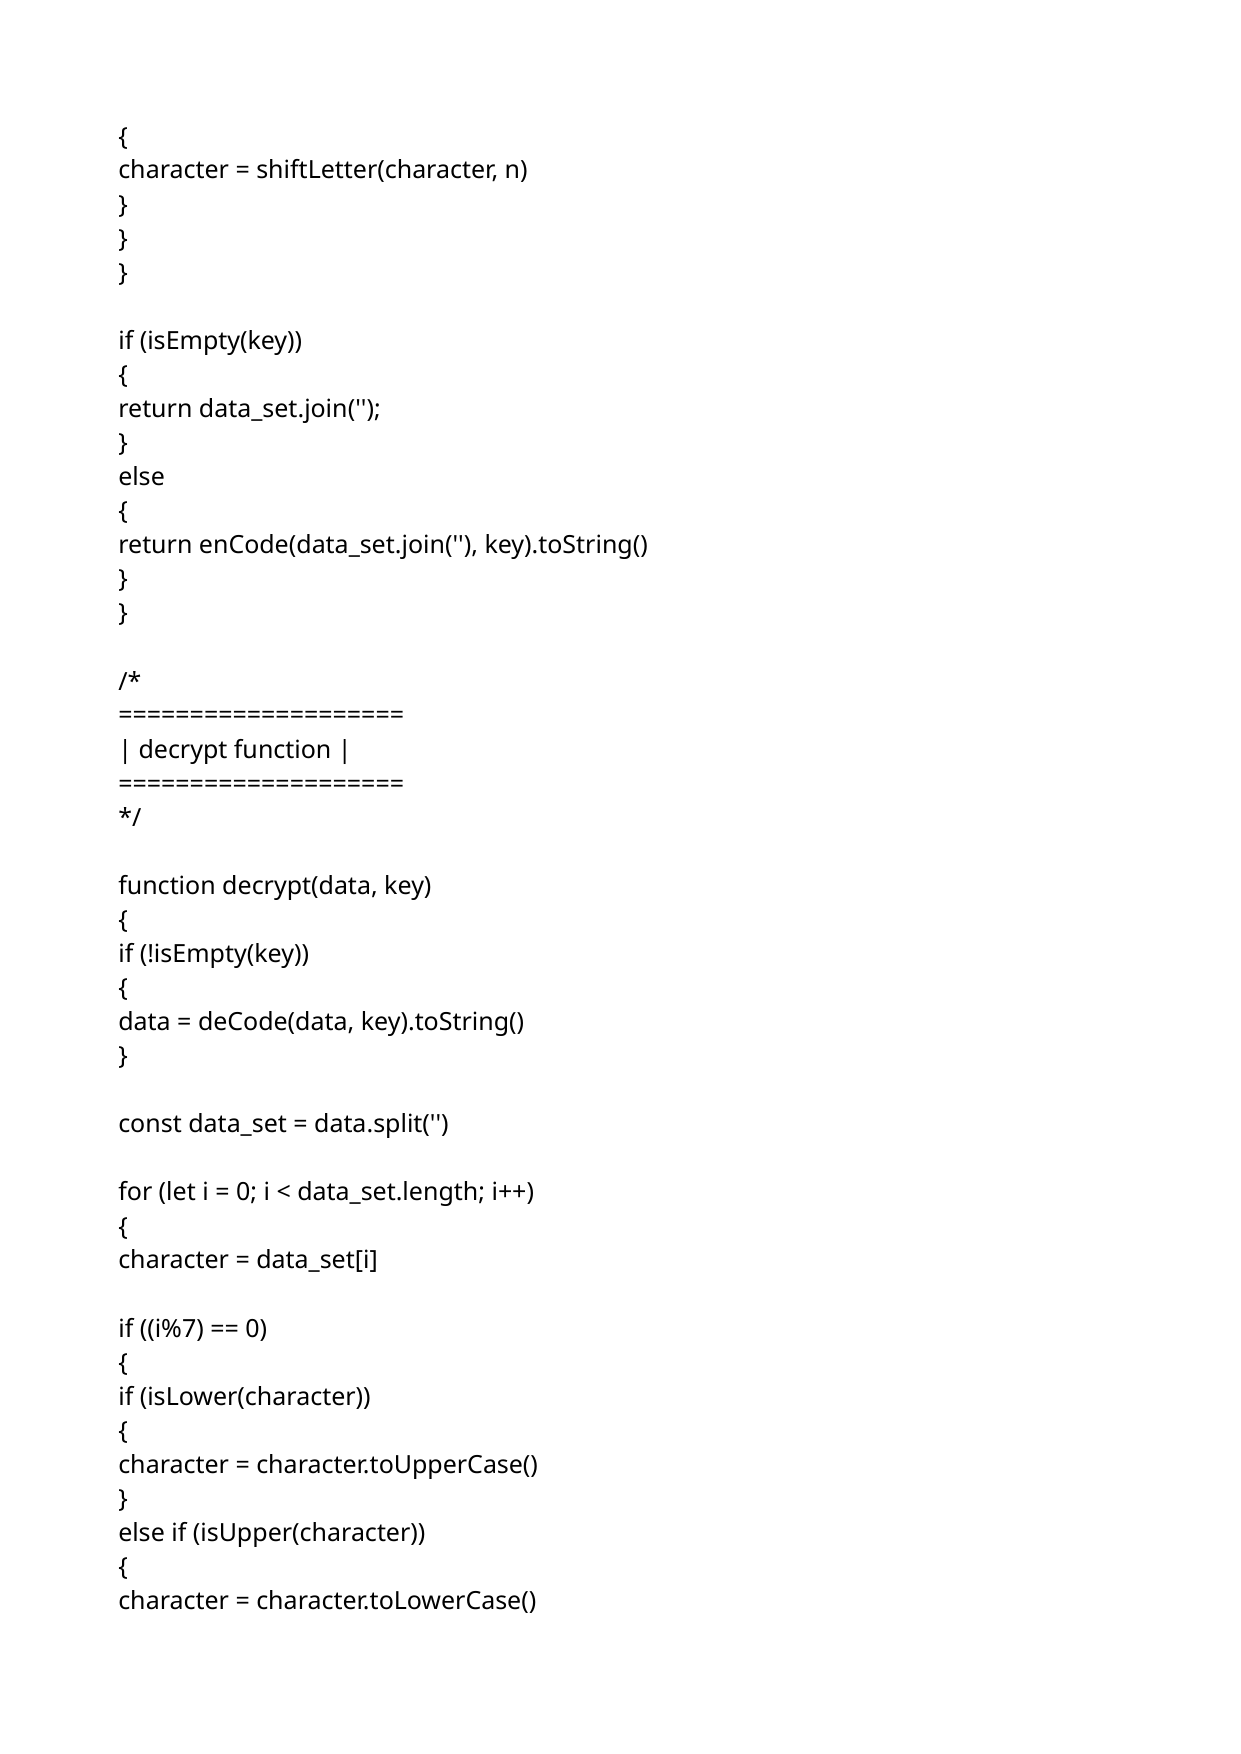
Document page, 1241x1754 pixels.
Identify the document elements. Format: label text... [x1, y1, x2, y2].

text const data_set = data.split('') [118, 1106, 1122, 1140]
text { [118, 902, 1122, 936]
text if (isEmpty(key)) [118, 322, 1122, 357]
text { [118, 970, 1122, 1004]
text character = character.toUpperCase() [118, 1447, 1122, 1481]
text character = shiftLetter(character, n) [118, 152, 1122, 186]
text { [118, 1549, 1122, 1583]
text } [118, 561, 1122, 595]
text return data_set.join(''); [118, 391, 1122, 425]
text */ [118, 799, 1122, 833]
text | decrypt function | [118, 731, 1122, 765]
text if (isLower(character)) [118, 1378, 1122, 1412]
text if (!isEmpty(key)) [118, 936, 1122, 970]
text data = deCode(data, key).toString() [118, 1004, 1122, 1038]
text } [118, 254, 1122, 288]
text if ((i%7) == 0) [118, 1310, 1122, 1344]
text } [118, 220, 1122, 254]
text } [118, 186, 1122, 220]
text function decrypt(data, key) [118, 867, 1122, 902]
text { [118, 493, 1122, 527]
text character = data_set[i] [118, 1242, 1122, 1276]
text else if (isUpper(character)) [118, 1515, 1122, 1549]
text { [118, 1344, 1122, 1378]
text character = character.toLowerCase() [118, 1583, 1122, 1617]
text { [118, 1412, 1122, 1447]
text } [118, 1481, 1122, 1515]
text } [118, 595, 1122, 629]
text { [118, 357, 1122, 391]
text { [118, 118, 1122, 152]
text /* [118, 663, 1122, 697]
text ==================== [118, 697, 1122, 731]
text return enCode(data_set.join(''), key).toString() [118, 527, 1122, 561]
text { [118, 1208, 1122, 1242]
text } [118, 425, 1122, 459]
text ==================== [118, 765, 1122, 799]
text for (let i = 0; i < data_set.length; i++) [118, 1174, 1122, 1208]
text else [118, 459, 1122, 493]
text } [118, 1038, 1122, 1072]
